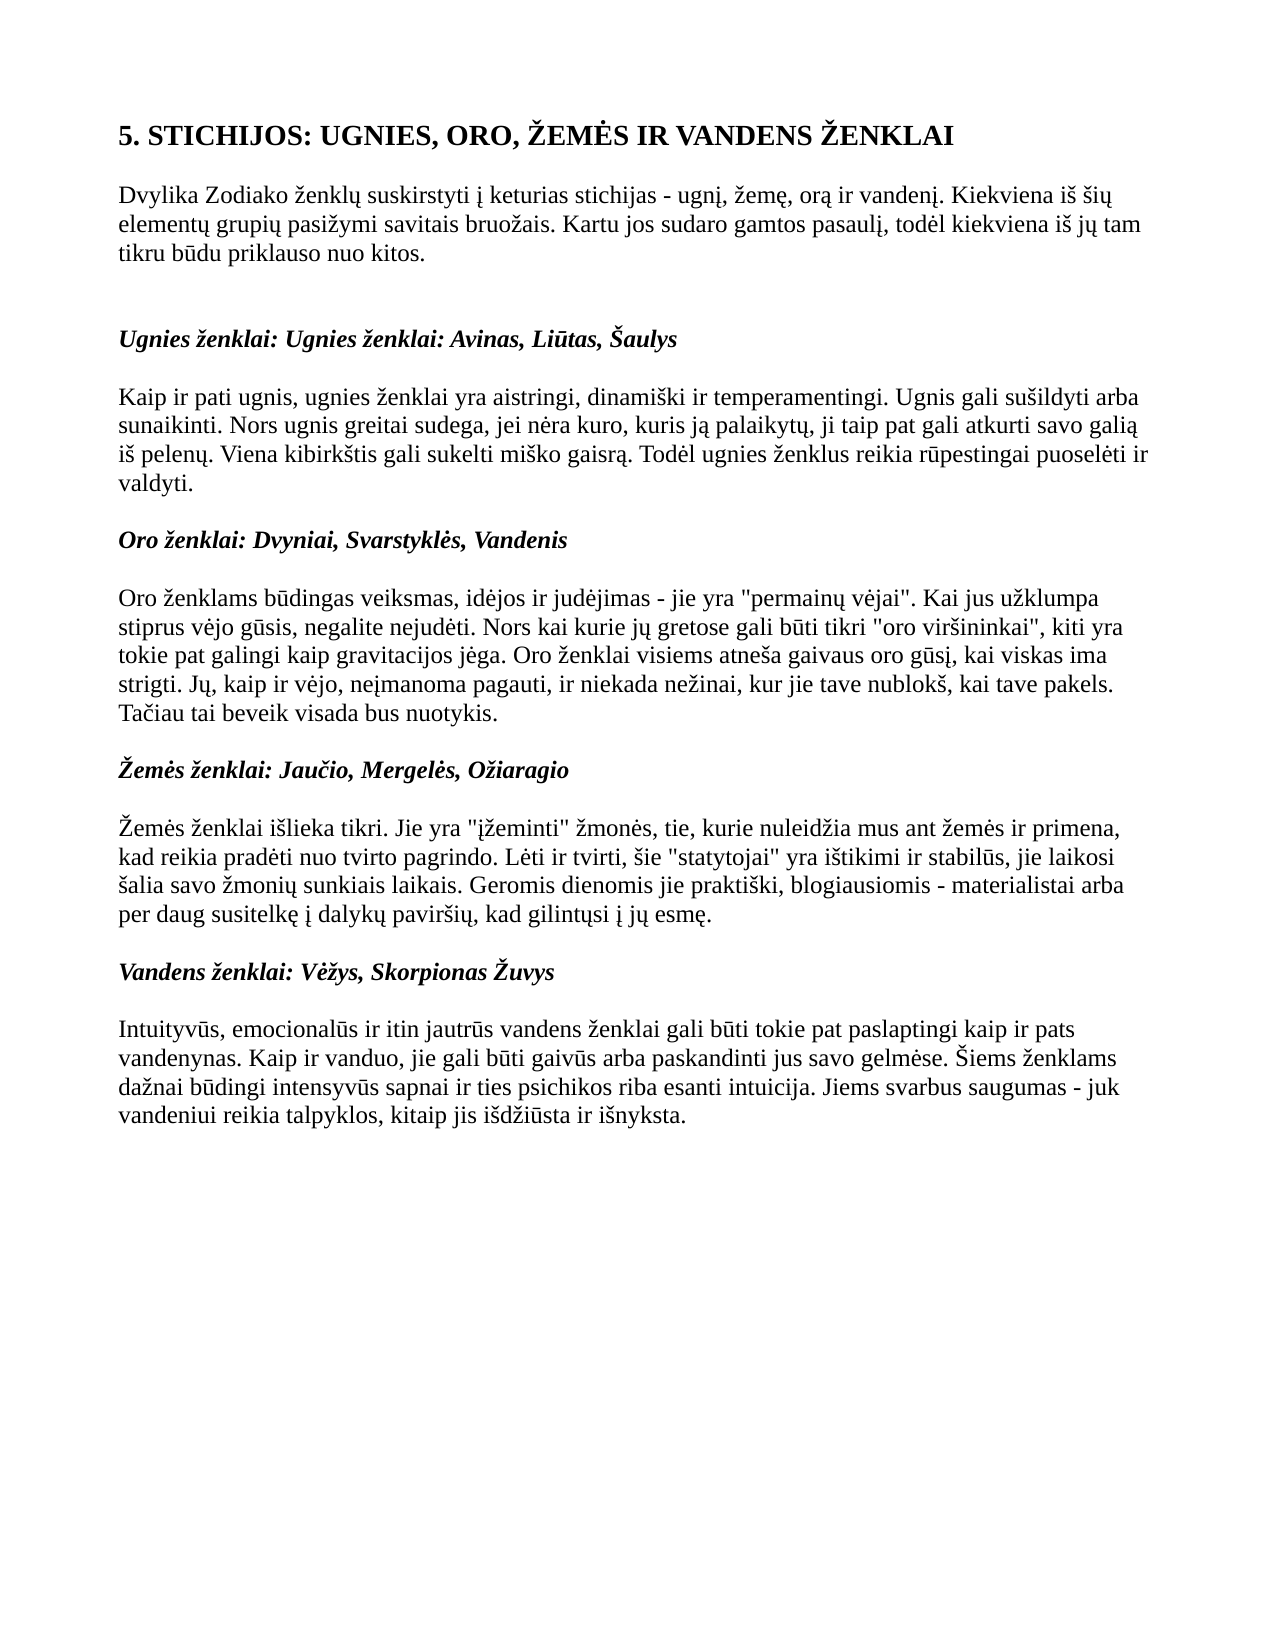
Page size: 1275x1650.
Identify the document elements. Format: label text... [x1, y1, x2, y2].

text Oro ženklai: Dvyniai, Svarstyklės, Vandenis [118, 525, 1157, 554]
text Ugnies ženklai: Ugnies ženklai: Avinas, Liūtas, Šaulys [118, 324, 1157, 353]
text Kaip ir pati ugnis, ugnies ženklai yra aistringi, dinamiški ir temperamentingi. Ugnis gali sušildyti arba sunaikinti. Nors ugnis greitai sudega, jei nėra kuro, kuris ją palaikytų, ji taip pat gali atkurti savo galią iš pelenų. Viena kibirkštis gali sukelti miško gaisrą. Todėl ugnies ženklus reikia rūpestingai puoselėti ir valdyti. [118, 382, 1157, 497]
text Žemės ženklai išlieka tikri. Jie yra "įžeminti" žmonės, tie, kurie nuleidžia mus ant žemės ir primena, kad reikia pradėti nuo tvirto pagrindo. Lėti ir tvirti, šie "statytojai" yra ištikimi ir stabilūs, jie laikosi šalia savo žmonių sunkiais laikais. Geromis dienomis jie praktiški, blogiausiomis - materialistai arba per daug susitelkę į dalykų paviršių, kad gilintųsi į jų esmę. [118, 813, 1157, 928]
text Dvylika Zodiako ženklų suskirstyti į keturias stichijas - ugnį, žemę, orą ir vandenį. Kiekviena iš šių elementų grupių pasižymi savitais bruožais. Kartu jos sudaro gamtos pasaulį, todėl kiekviena iš jų tam tikru būdu priklauso nuo kitos. [118, 180, 1157, 267]
text Žemės ženklai: Jaučio, Mergelės, Ožiaragio [118, 755, 1157, 784]
text 5. STICHIJOS: UGNIES, ORO, ŽEMĖS IR VANDENS ŽENKLAI [118, 118, 1157, 152]
text Vandens ženklai: Vėžys, Skorpionas Žuvys [118, 957, 1157, 985]
text Oro ženklams būdingas veiksmas, idėjos ir judėjimas - jie yra "permainų vėjai". Kai jus užklumpa stiprus vėjo gūsis, negalite nejudėti. Nors kai kurie jų gretose gali būti tikri "oro viršininkai", kiti yra tokie pat galingi kaip gravitacijos jėga. Oro ženklai visiems atneša gaivaus oro gūsį, kai viskas ima strigti. Jų, kaip ir vėjo, neįmanoma pagauti, ir niekada nežinai, kur jie tave nublokš, kai tave pakels. Tačiau tai beveik visada bus nuotykis. [118, 583, 1157, 727]
text Intuityvūs, emocionalūs ir itin jautrūs vandens ženklai gali būti tokie pat paslaptingi kaip ir pats vandenynas. Kaip ir vanduo, jie gali būti gaivūs arba paskandinti jus savo gelmėse. Šiems ženklams dažnai būdingi intensyvūs sapnai ir ties psichikos riba esanti intuicija. Jiems svarbus saugumas - juk vandeniui reikia talpyklos, kitaip jis išdžiūsta ir išnyksta. [118, 1014, 1157, 1129]
